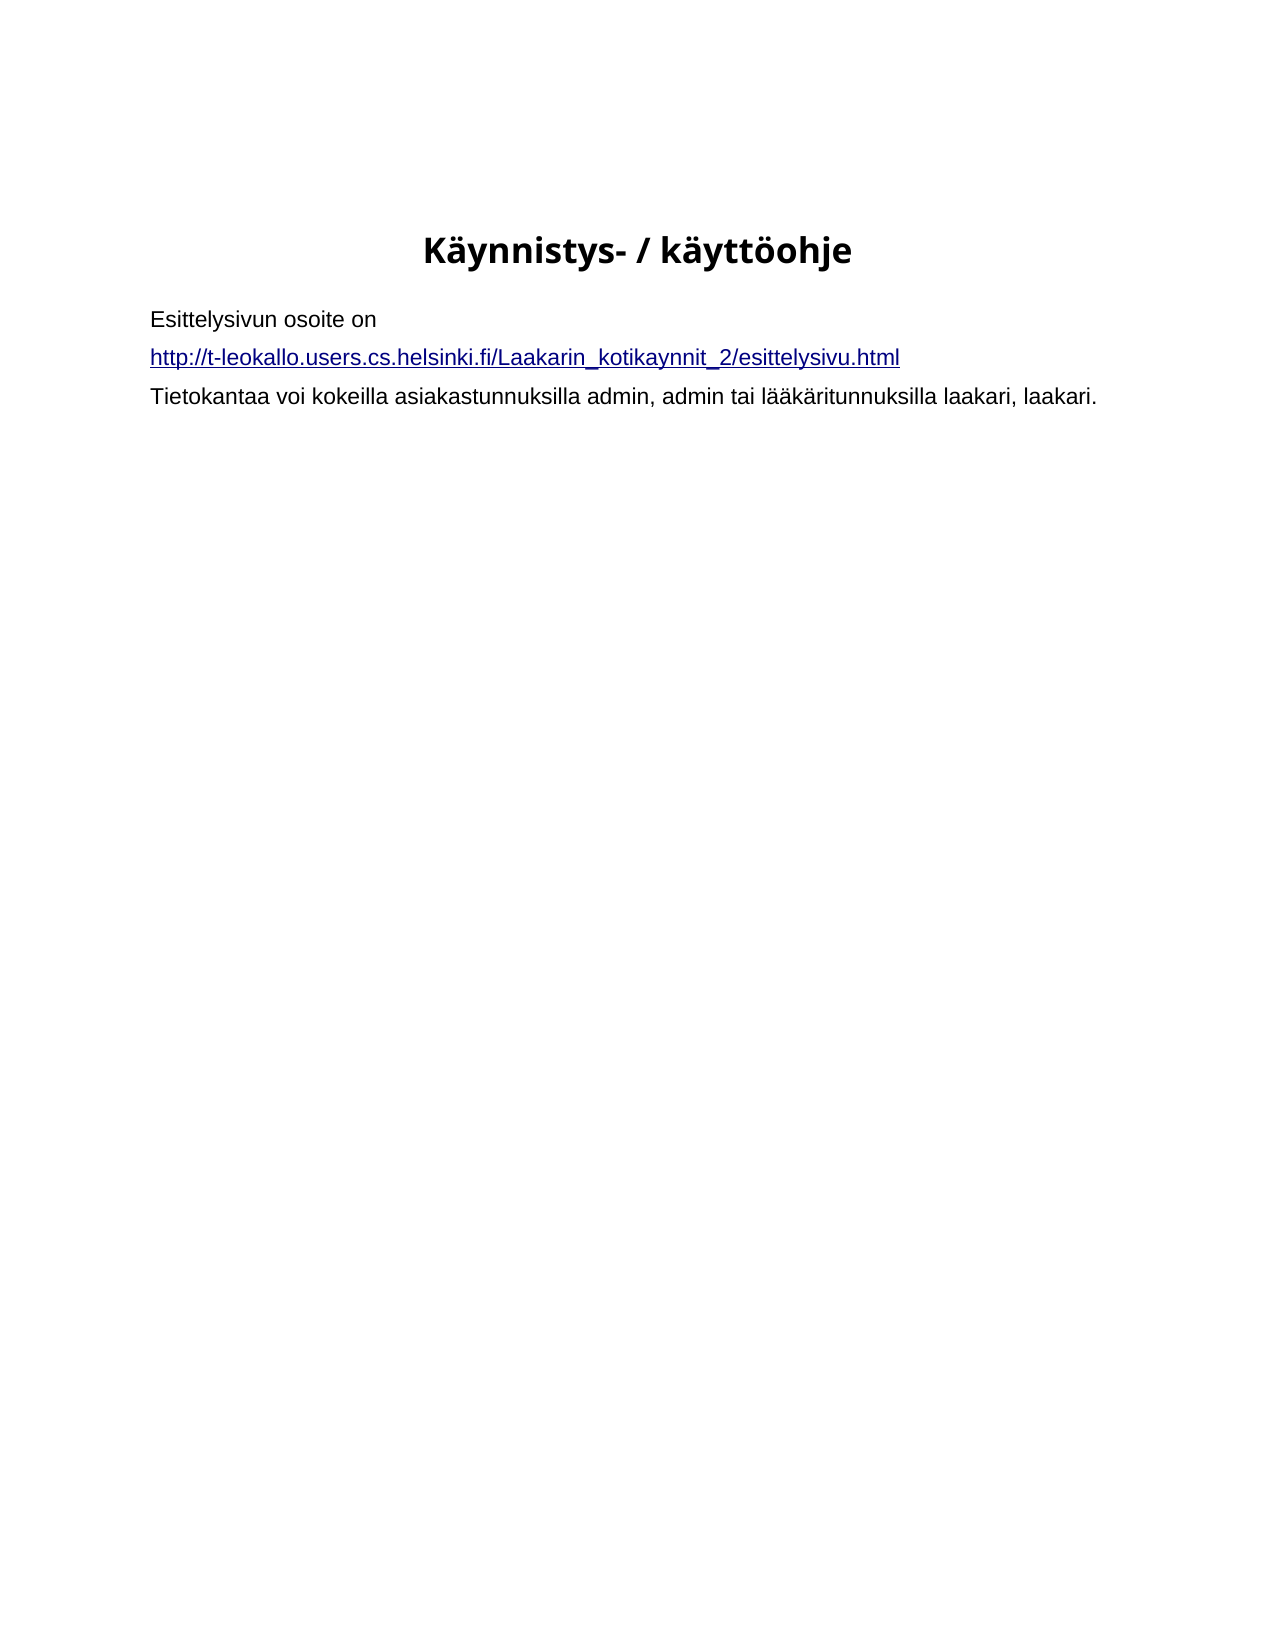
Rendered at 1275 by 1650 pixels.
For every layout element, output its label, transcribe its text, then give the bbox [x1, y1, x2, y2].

text Tietokantaa voi kokeilla asiakastunnuksilla admin, admin tai lääkäritunnuksilla laakari, laakari. [150, 383, 1125, 409]
subtitle Käynnistys- / käyttöohje [150, 226, 1125, 274]
text Esittelysivun osoite on http://t-leokallo.users.cs.helsinki.fi/Laakarin_kotikaynnit_2/esittelysivu.html [150, 307, 1125, 371]
